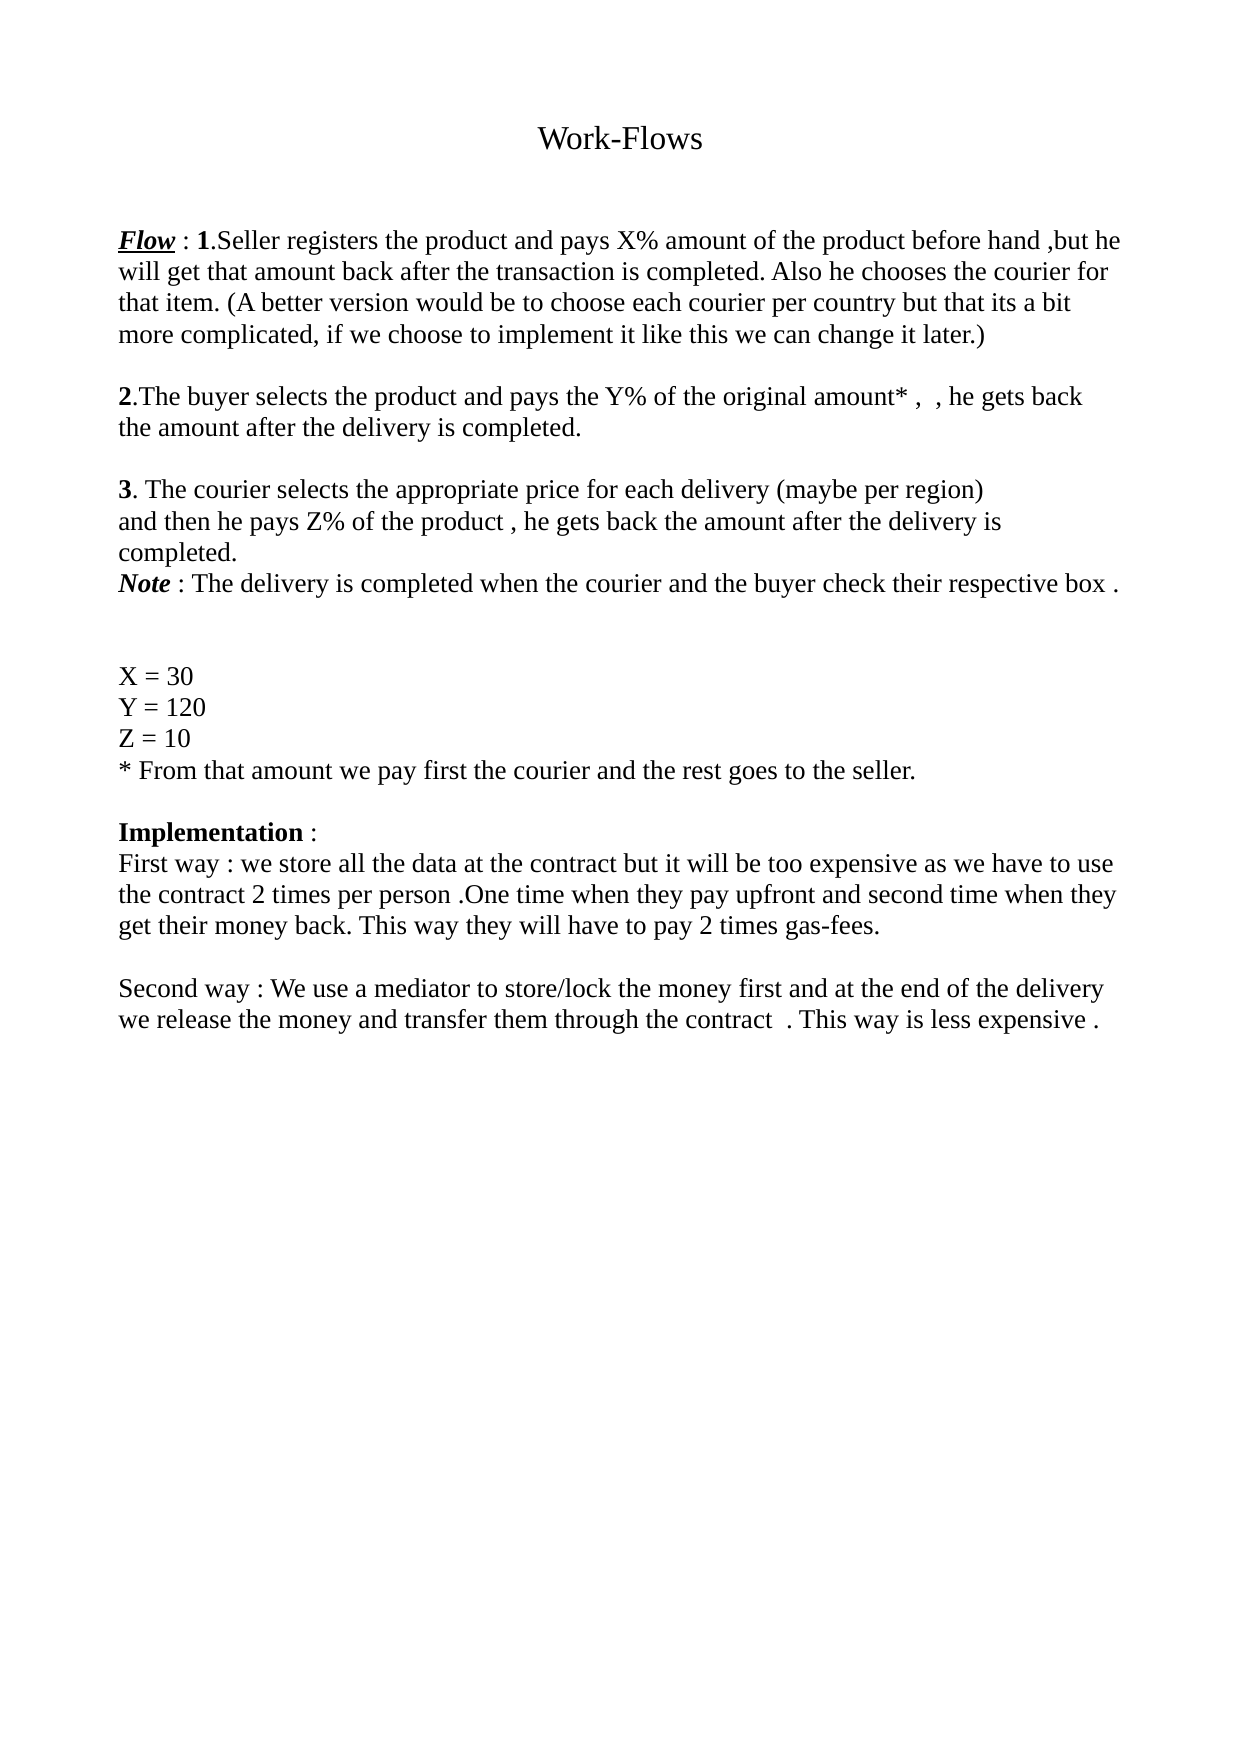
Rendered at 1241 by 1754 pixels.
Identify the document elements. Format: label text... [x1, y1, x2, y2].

text First way : we store all the data at the contract but it will be too expensive as we have to use the contract 2 times per person .One time when they pay upfront and second time when they get their money back. This way they will have to pay 2 times gas-fees. [118, 847, 1122, 941]
text 2.The buyer selects the product and pays the Y% of the original amount* , , he gets back the amount after the delivery is completed. [118, 380, 1122, 442]
text Note : The delivery is completed when the courier and the buyer check their respective box . [118, 567, 1122, 598]
text 3. The courier selects the appropriate price for each delivery (maybe per region) [118, 473, 1122, 504]
text and then he pays Z% of the product , he gets back the amount after the delivery is completed. [118, 504, 1122, 567]
text * From that amount we pay first the courier and the rest goes to the seller. [118, 754, 1122, 785]
text X = 30 [118, 660, 1122, 691]
text Flow : 1.Seller registers the product and pays X% amount of the product before hand ,but he will get that amount back after the transaction is completed. Also he chooses the courier for that item. (A better version would be to choose each courier per country but that its a bit more complicated, if we choose to implement it like this we can change it later.) [118, 224, 1122, 349]
text Y = 120 [118, 691, 1122, 723]
text Implementation : [118, 816, 1122, 847]
text Z = 10 [118, 723, 1122, 754]
text Second way : We use a mediator to store/lock the money first and at the end of the delivery we release the money and transfer them through the contract . This way is less expensive . [118, 972, 1122, 1034]
